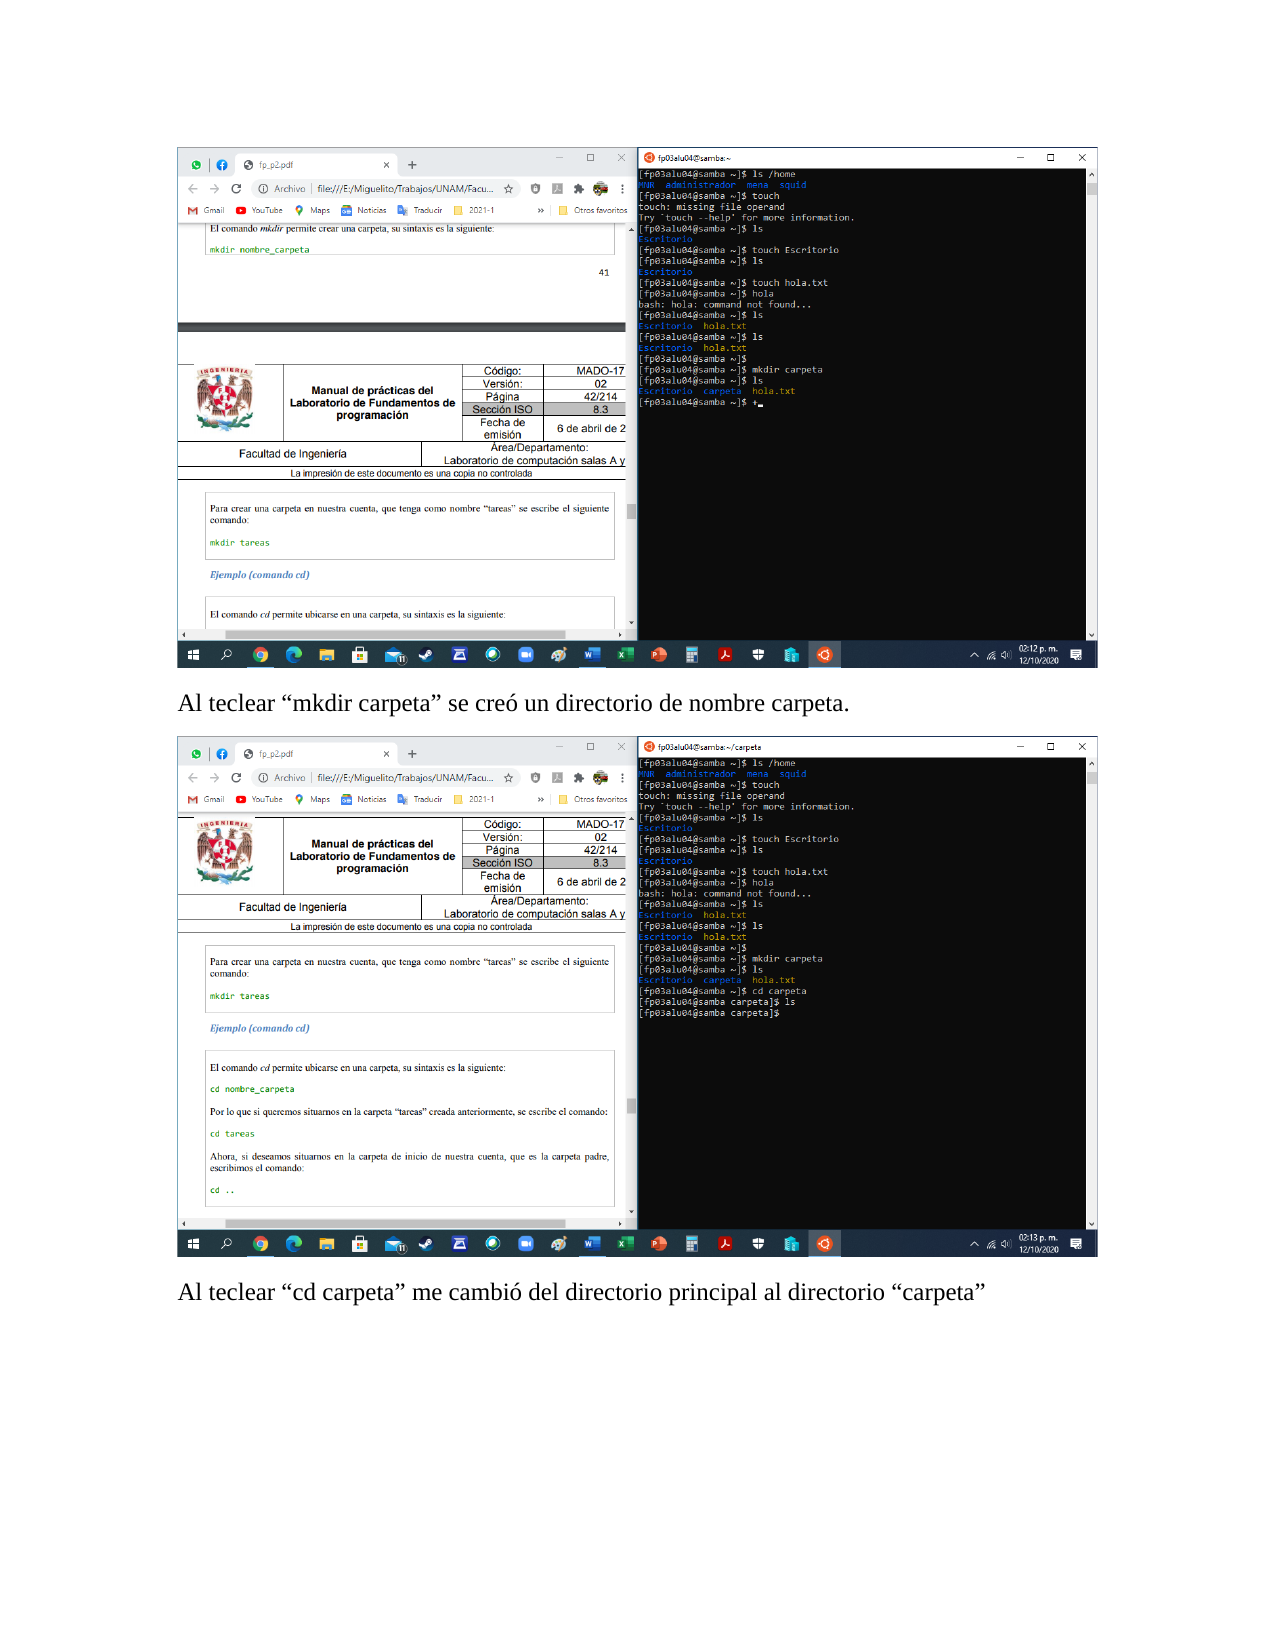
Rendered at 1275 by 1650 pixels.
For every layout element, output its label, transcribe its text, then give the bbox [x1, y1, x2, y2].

text Al teclear “mkdir carpeta” se creó un directorio de nombre carpeta. [177, 688, 1098, 717]
picture [177, 736, 1098, 1257]
picture [177, 147, 1098, 668]
text Al teclear “cd carpeta” me cambió del directorio principal al directorio “carpeta” [177, 1277, 1098, 1306]
